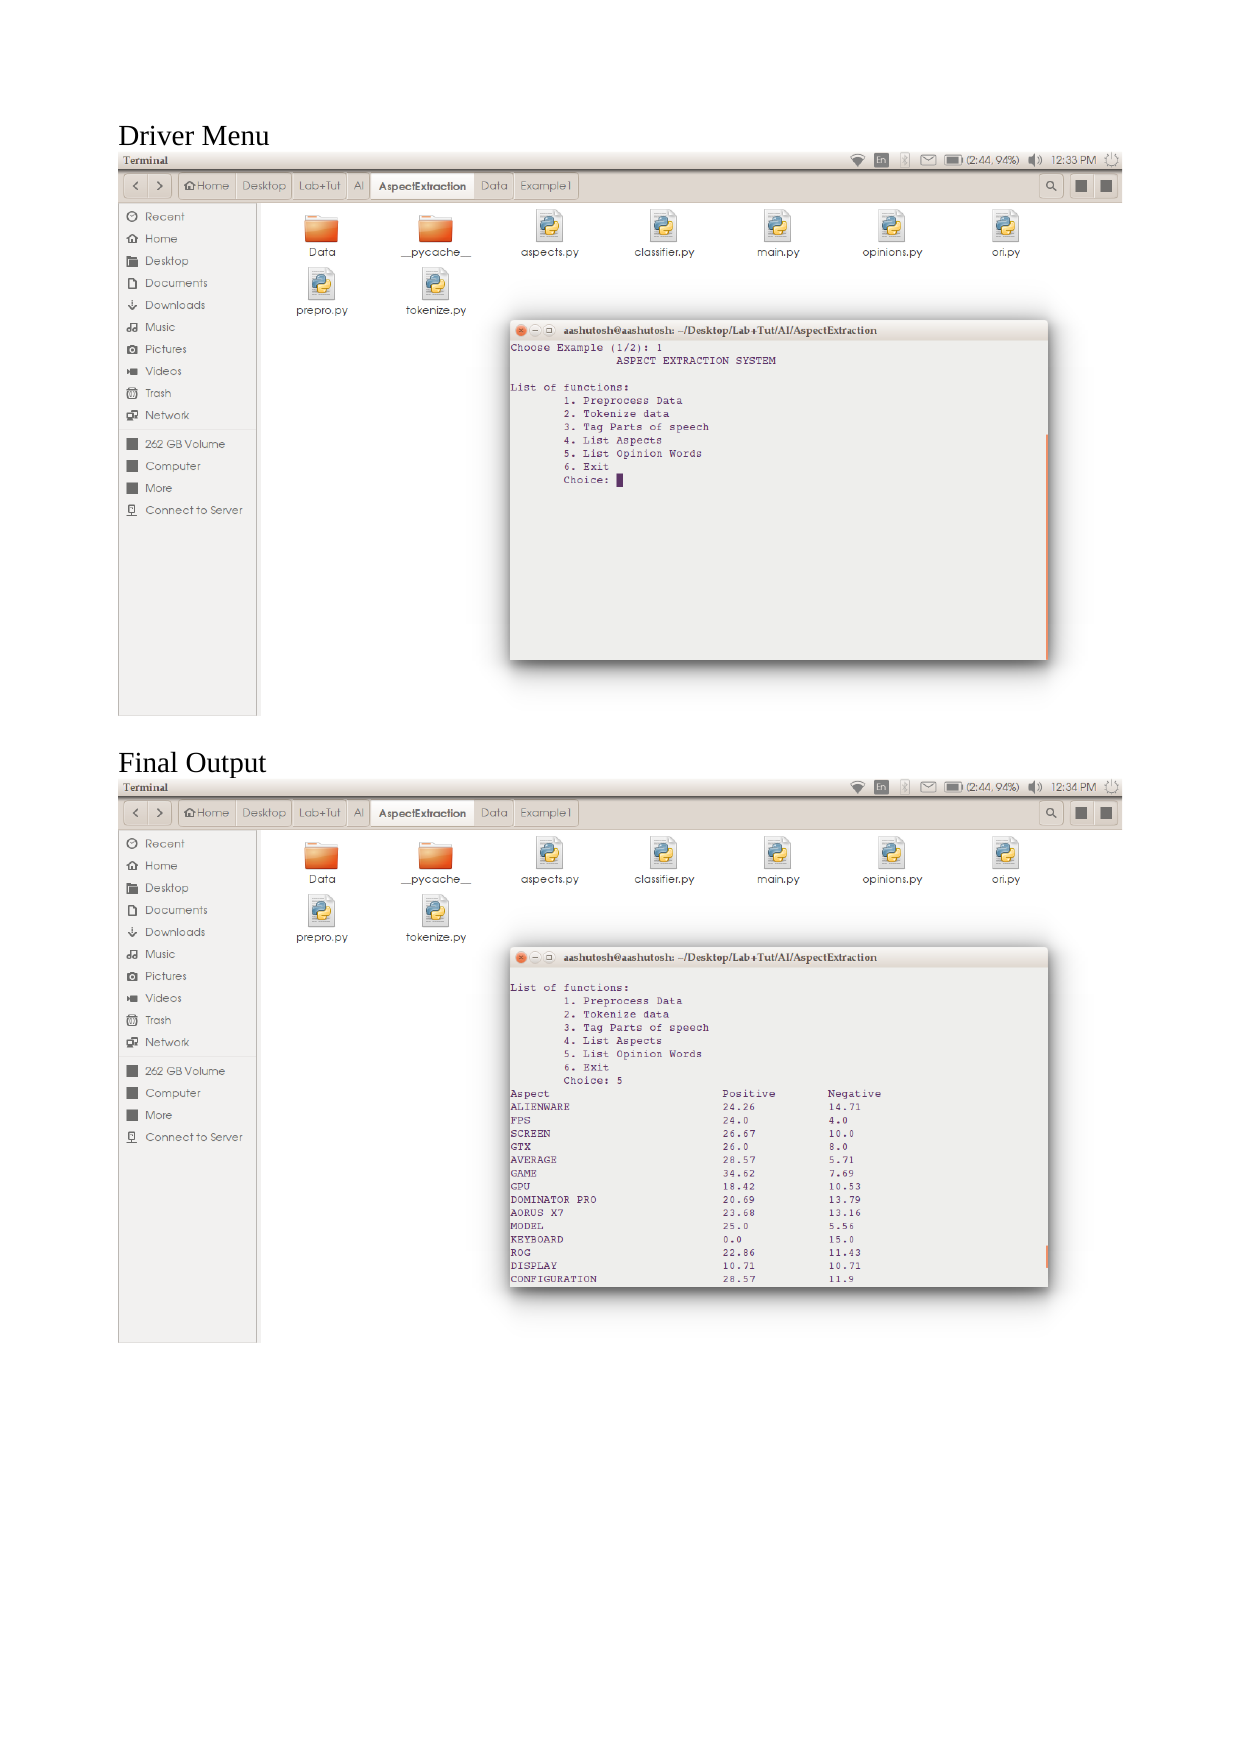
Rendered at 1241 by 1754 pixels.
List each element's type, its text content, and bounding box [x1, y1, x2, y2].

picture [118, 151, 1123, 716]
text Final Output [118, 745, 1122, 778]
picture [118, 778, 1123, 1343]
text Driver Menu [118, 118, 1122, 151]
